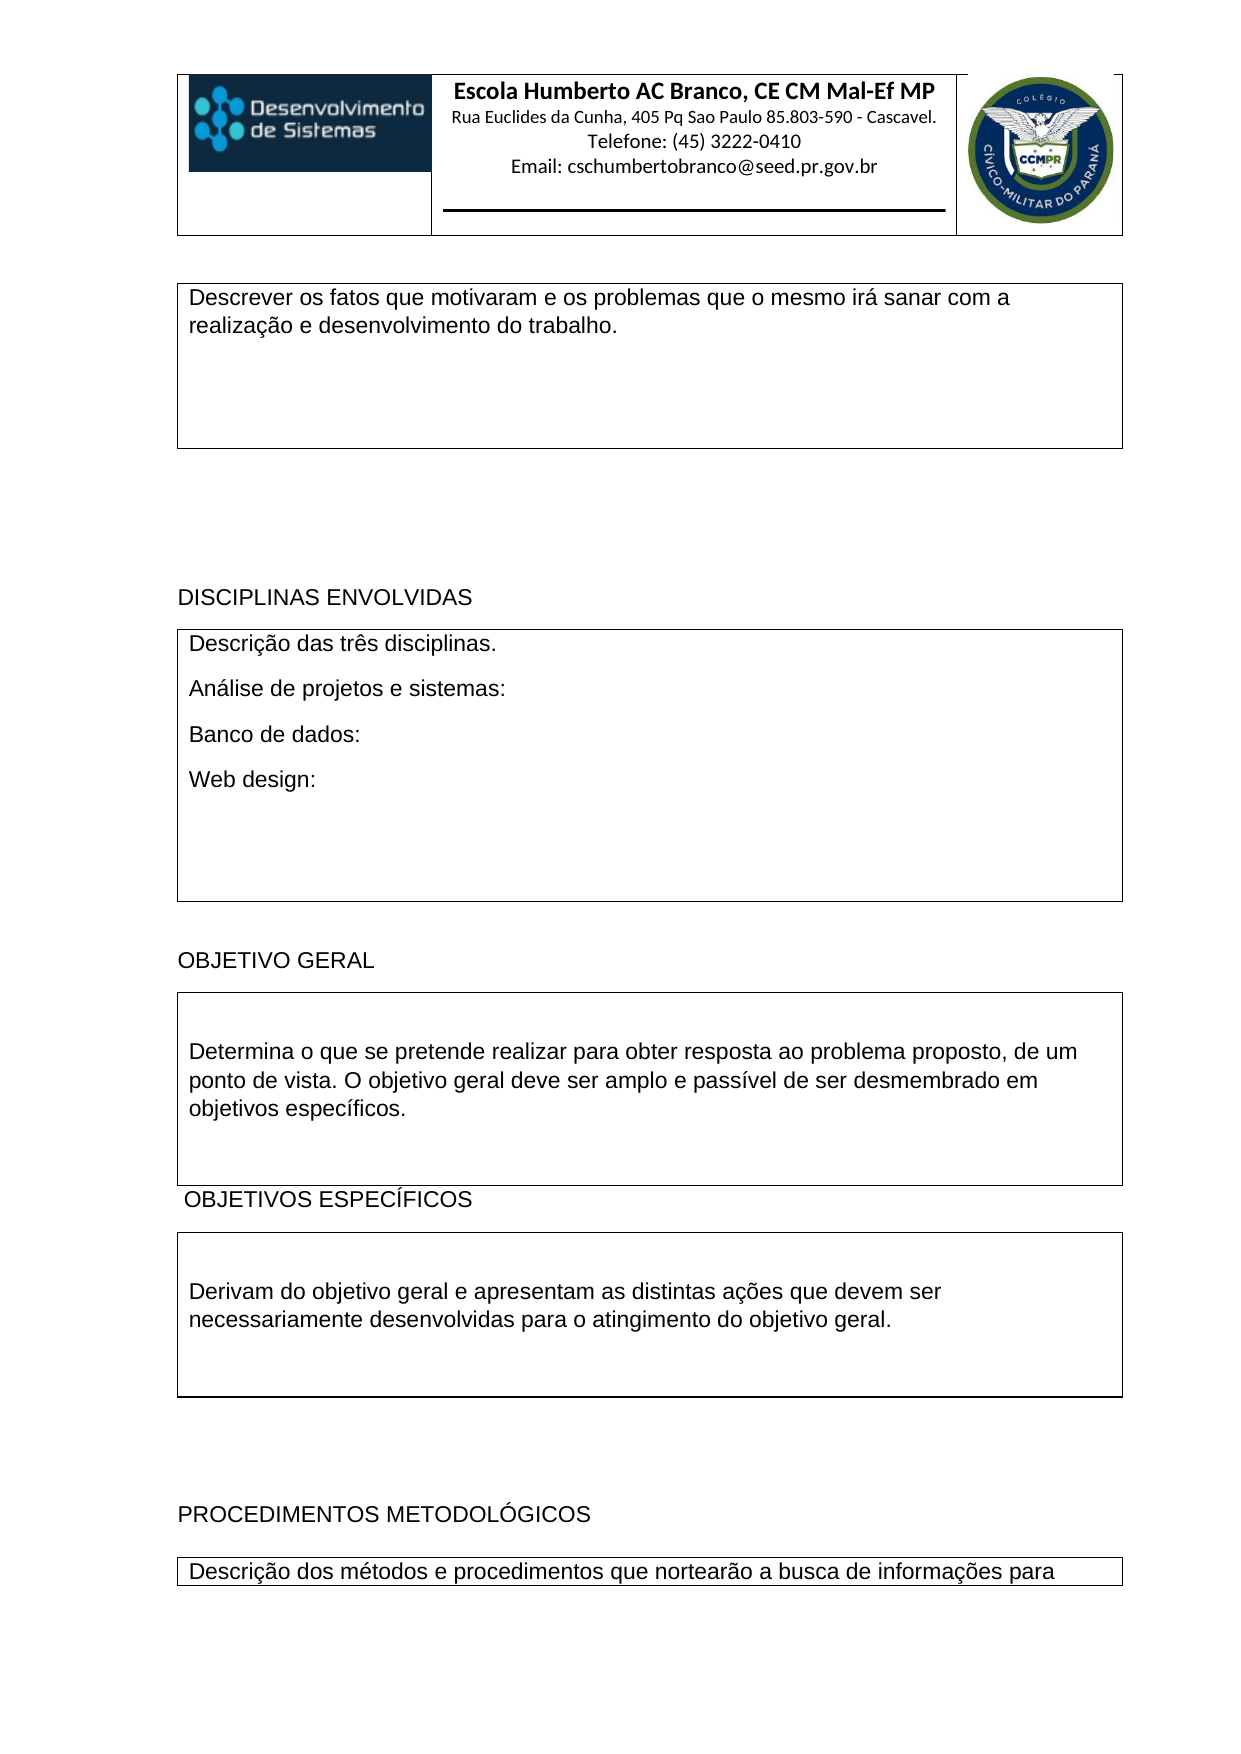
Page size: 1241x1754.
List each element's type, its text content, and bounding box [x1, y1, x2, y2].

picture [188, 74, 432, 172]
table_header Descrever os fatos que motivaram e os problemas que o mesmo irá sanar com a realização e desenvolvimento do trabalho. [178, 284, 1122, 448]
text OBJETIVOS ESPECÍFICOS [177, 1186, 1122, 1213]
text OBJETIVO GERAL [177, 947, 1122, 973]
table_header Descrição das três disciplinas. Análise de projetos e sistemas: Banco de dados: Web design: [178, 630, 1122, 901]
picture [968, 74, 1114, 225]
table_header Derivam do objetivo geral e apresentam as distintas ações que devem ser necessariamente desenvolvidas para o atingimento do objetivo geral. [178, 1233, 1122, 1396]
text DISCIPLINAS ENVOLVIDAS [177, 584, 1004, 611]
text PROCEDIMENTOS METODOLÓGICOS [177, 1501, 1122, 1527]
table_header Determina o que se pretende realizar para obter resposta ao problema proposto, de um ponto de vista. O objetivo geral deve ser amplo e passível de ser desmembrado em objetivos específicos. [178, 993, 1122, 1185]
table_header Descrição dos métodos e procedimentos que nortearão a busca de informações para [178, 1558, 1122, 1585]
